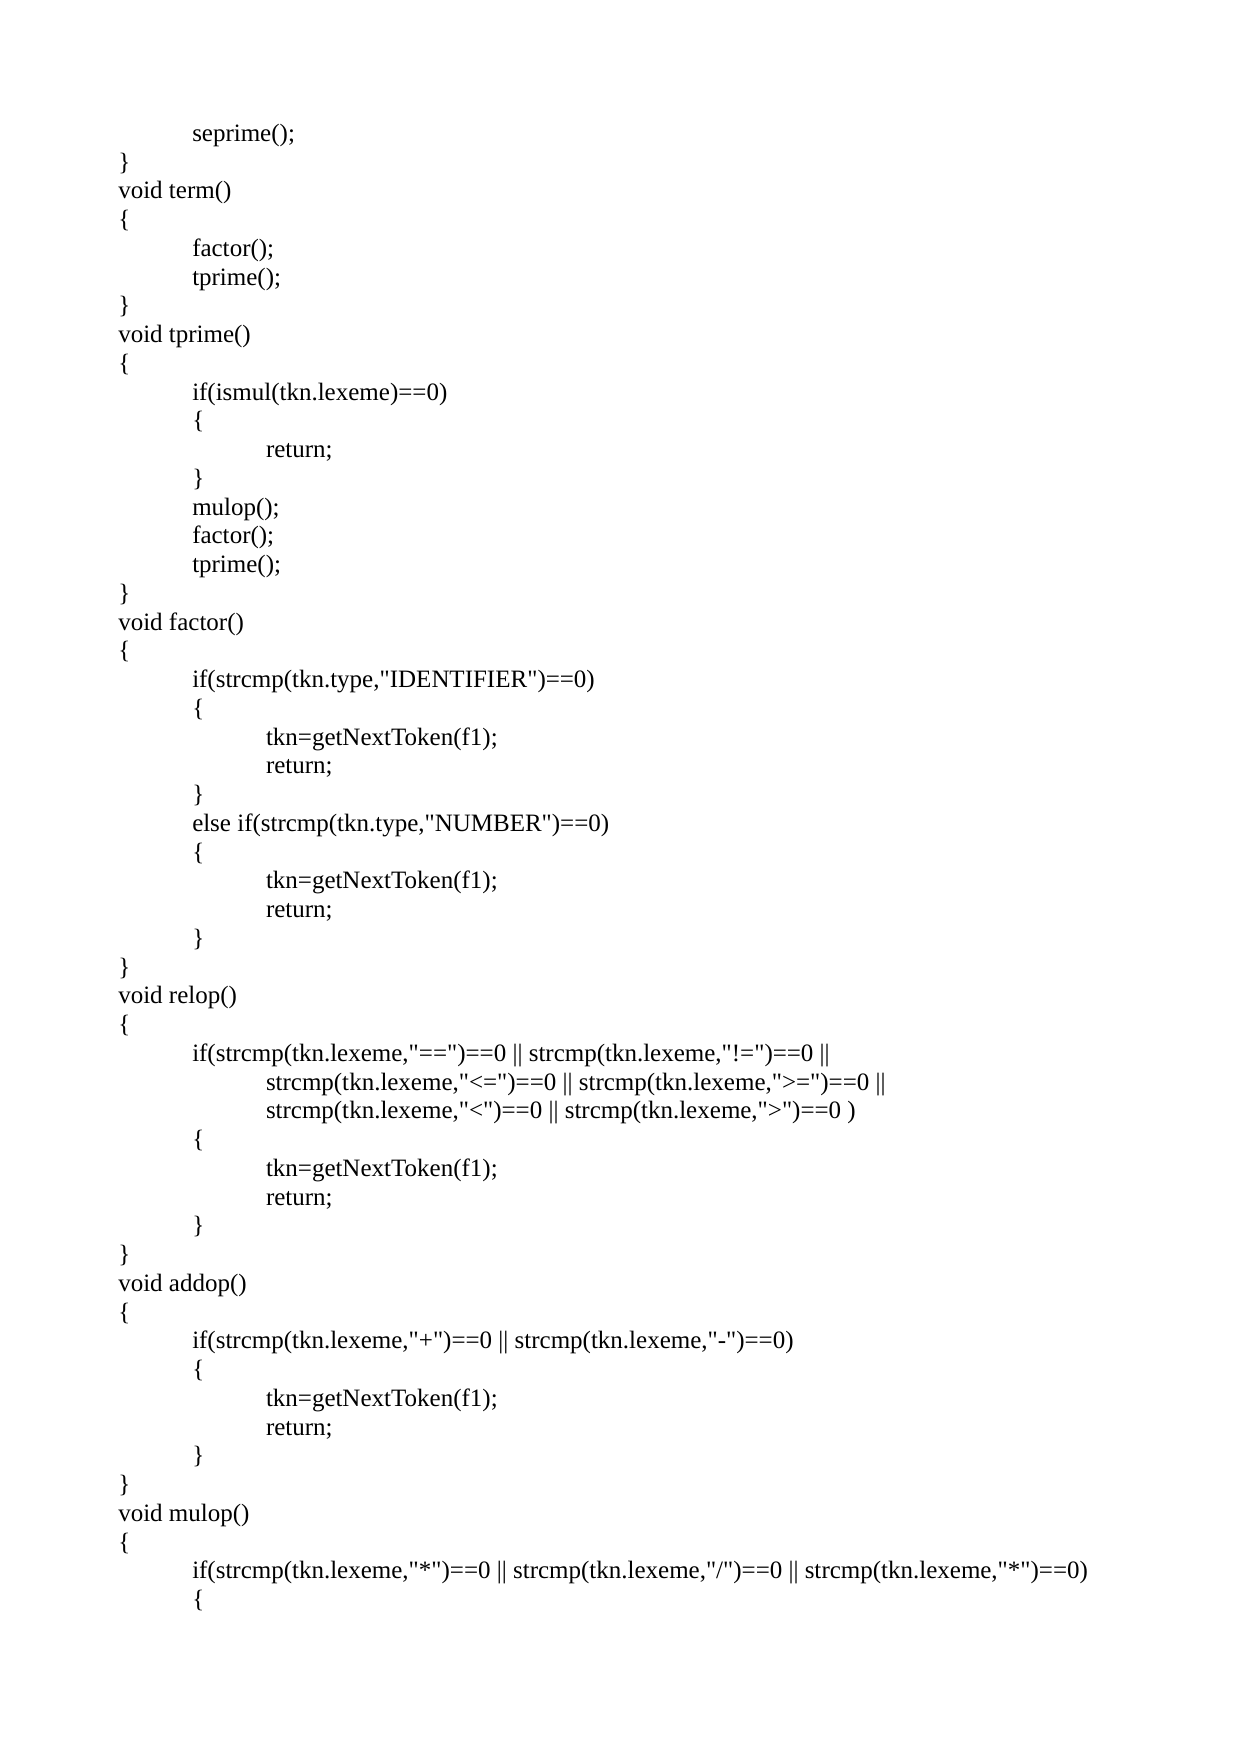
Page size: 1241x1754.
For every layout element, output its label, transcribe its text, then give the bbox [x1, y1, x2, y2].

text { [118, 837, 1122, 866]
text { [118, 1584, 1122, 1613]
text return; [118, 1412, 1122, 1441]
text void factor() [118, 607, 1122, 636]
text strcmp(tkn.lexeme,"<")==0 || strcmp(tkn.lexeme,">")==0 ) [118, 1096, 1122, 1124]
text } [118, 952, 1122, 981]
text void addop() [118, 1268, 1122, 1297]
text } [118, 147, 1122, 176]
text } [118, 779, 1122, 808]
text { [118, 406, 1122, 434]
text return; [118, 751, 1122, 779]
text tprime(); [118, 549, 1122, 578]
text factor(); [118, 233, 1122, 262]
text { [118, 636, 1122, 664]
text if(strcmp(tkn.type,"IDENTIFIER")==0) [118, 664, 1122, 693]
text tkn=getNextToken(f1); [118, 1153, 1122, 1182]
text void relop() [118, 981, 1122, 1009]
text seprime(); [118, 118, 1122, 147]
text tkn=getNextToken(f1); [118, 1383, 1122, 1412]
text void tprime() [118, 319, 1122, 348]
text return; [118, 434, 1122, 463]
text { [118, 693, 1122, 722]
text tkn=getNextToken(f1); [118, 722, 1122, 751]
text if(strcmp(tkn.lexeme,"==")==0 || strcmp(tkn.lexeme,"!=")==0 || [118, 1038, 1122, 1067]
text else if(strcmp(tkn.type,"NUMBER")==0) [118, 808, 1122, 837]
text } [118, 463, 1122, 492]
text { [118, 204, 1122, 233]
text void mulop() [118, 1498, 1122, 1527]
text { [118, 1124, 1122, 1153]
text { [118, 348, 1122, 377]
text } [118, 923, 1122, 952]
text return; [118, 894, 1122, 923]
text mulop(); [118, 492, 1122, 521]
text { [118, 1297, 1122, 1326]
text { [118, 1527, 1122, 1556]
text strcmp(tkn.lexeme,"<=")==0 || strcmp(tkn.lexeme,">=")==0 || [118, 1067, 1122, 1096]
text if(strcmp(tkn.lexeme,"*")==0 || strcmp(tkn.lexeme,"/")==0 || strcmp(tkn.lexeme,"*")==0) [118, 1556, 1122, 1584]
text } [118, 291, 1122, 319]
text if(ismul(tkn.lexeme)==0) [118, 377, 1122, 406]
text void term() [118, 176, 1122, 204]
text } [118, 578, 1122, 607]
text { [118, 1009, 1122, 1038]
text } [118, 1441, 1122, 1469]
text if(strcmp(tkn.lexeme,"+")==0 || strcmp(tkn.lexeme,"-")==0) [118, 1326, 1122, 1354]
text tkn=getNextToken(f1); [118, 866, 1122, 894]
text } [118, 1239, 1122, 1268]
text } [118, 1469, 1122, 1498]
text factor(); [118, 521, 1122, 549]
text } [118, 1211, 1122, 1239]
text { [118, 1354, 1122, 1383]
text tprime(); [118, 262, 1122, 291]
text return; [118, 1182, 1122, 1211]
